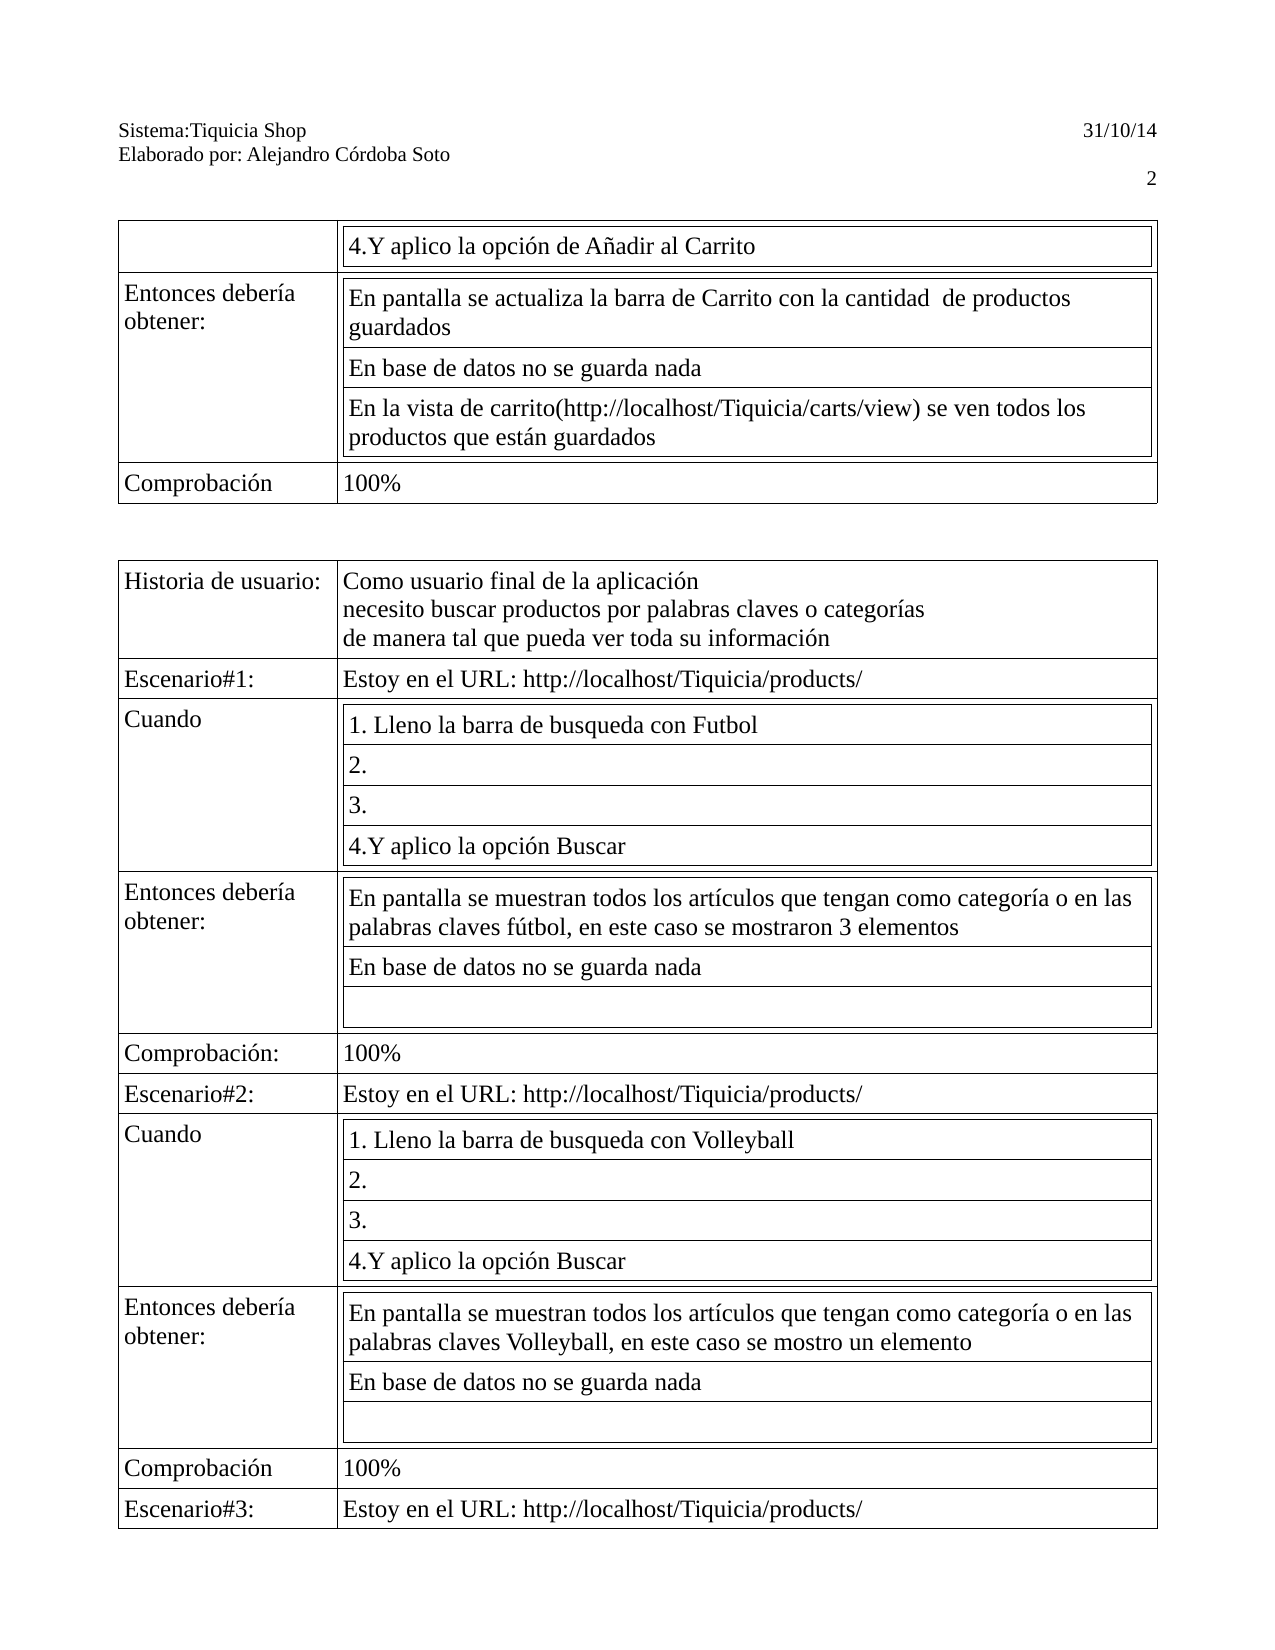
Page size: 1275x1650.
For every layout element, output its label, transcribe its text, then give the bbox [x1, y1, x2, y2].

table_cell Cuando [119, 1114, 337, 1286]
table_header Historia de usuario: [119, 561, 337, 658]
table_cell En base de datos no se guarda nada [344, 947, 1151, 986]
table_cell [338, 1287, 1157, 1448]
table_cell 4.Y aplico la opción Buscar [344, 1241, 1151, 1280]
table_header Como usuario final de la aplicación necesito buscar productos por palabras claves o categorías de manera tal que pueda ver toda su información [338, 561, 1157, 658]
table_cell 3. [344, 1201, 1151, 1240]
table_cell 3. [344, 786, 1151, 825]
table_cell Comprobación: [119, 1034, 337, 1073]
table_cell [338, 1114, 1157, 1286]
table_cell Escenario#1: [119, 659, 337, 698]
table_cell [338, 872, 1157, 1033]
table_cell [338, 273, 1157, 462]
table_cell Estoy en el URL: http://localhost/Tiquicia/products/ [338, 659, 1157, 698]
table_cell Escenario#2: [119, 1074, 337, 1113]
table_cell 4.Y aplico la opción de Añadir al Carrito [344, 227, 1151, 266]
table_header 1. Lleno la barra de busqueda con Volleyball [344, 1120, 1151, 1159]
table_cell 2. [344, 1160, 1151, 1200]
table_cell Comprobación [119, 463, 337, 502]
table_cell En base de datos no se guarda nada [344, 348, 1151, 387]
table_cell [338, 699, 1157, 871]
table_cell En la vista de carrito(http://localhost/Tiquicia/carts/view) se ven todos los productos que están guardados [344, 388, 1151, 456]
table_cell [344, 1402, 1151, 1442]
table_cell [344, 987, 1151, 1027]
table_cell Entonces debería obtener: [119, 872, 337, 1033]
table_cell Entonces debería obtener: [119, 273, 337, 462]
table_header En pantalla se actualiza la barra de Carrito con la cantidad de productos guardados [344, 279, 1151, 347]
table_cell 100% [338, 463, 1157, 502]
table_cell 2. [344, 745, 1151, 784]
table_cell Escenario#3: [119, 1489, 337, 1528]
table_cell Cuando [119, 699, 337, 871]
table_cell 100% [338, 1034, 1157, 1073]
table_cell Comprobación [119, 1449, 337, 1488]
table_cell Entonces debería obtener: [119, 1287, 337, 1448]
table_header En pantalla se muestran todos los artículos que tengan como categoría o en las palabras claves Volleyball, en este caso se mostro un elemento [344, 1293, 1151, 1361]
table_cell En base de datos no se guarda nada [344, 1362, 1151, 1401]
table_header 1. Lleno la barra de busqueda con Futbol [344, 705, 1151, 744]
table_cell Estoy en el URL: http://localhost/Tiquicia/products/ [338, 1074, 1157, 1113]
table_cell Estoy en el URL: http://localhost/Tiquicia/products/ [338, 1489, 1157, 1528]
table_cell 4.Y aplico la opción Buscar [344, 826, 1151, 865]
table_cell 100% [338, 1449, 1157, 1488]
table_cell [338, 221, 1157, 272]
table_cell [119, 221, 337, 272]
table_header En pantalla se muestran todos los artículos que tengan como categoría o en las palabras claves fútbol, en este caso se mostraron 3 elementos [344, 878, 1151, 946]
